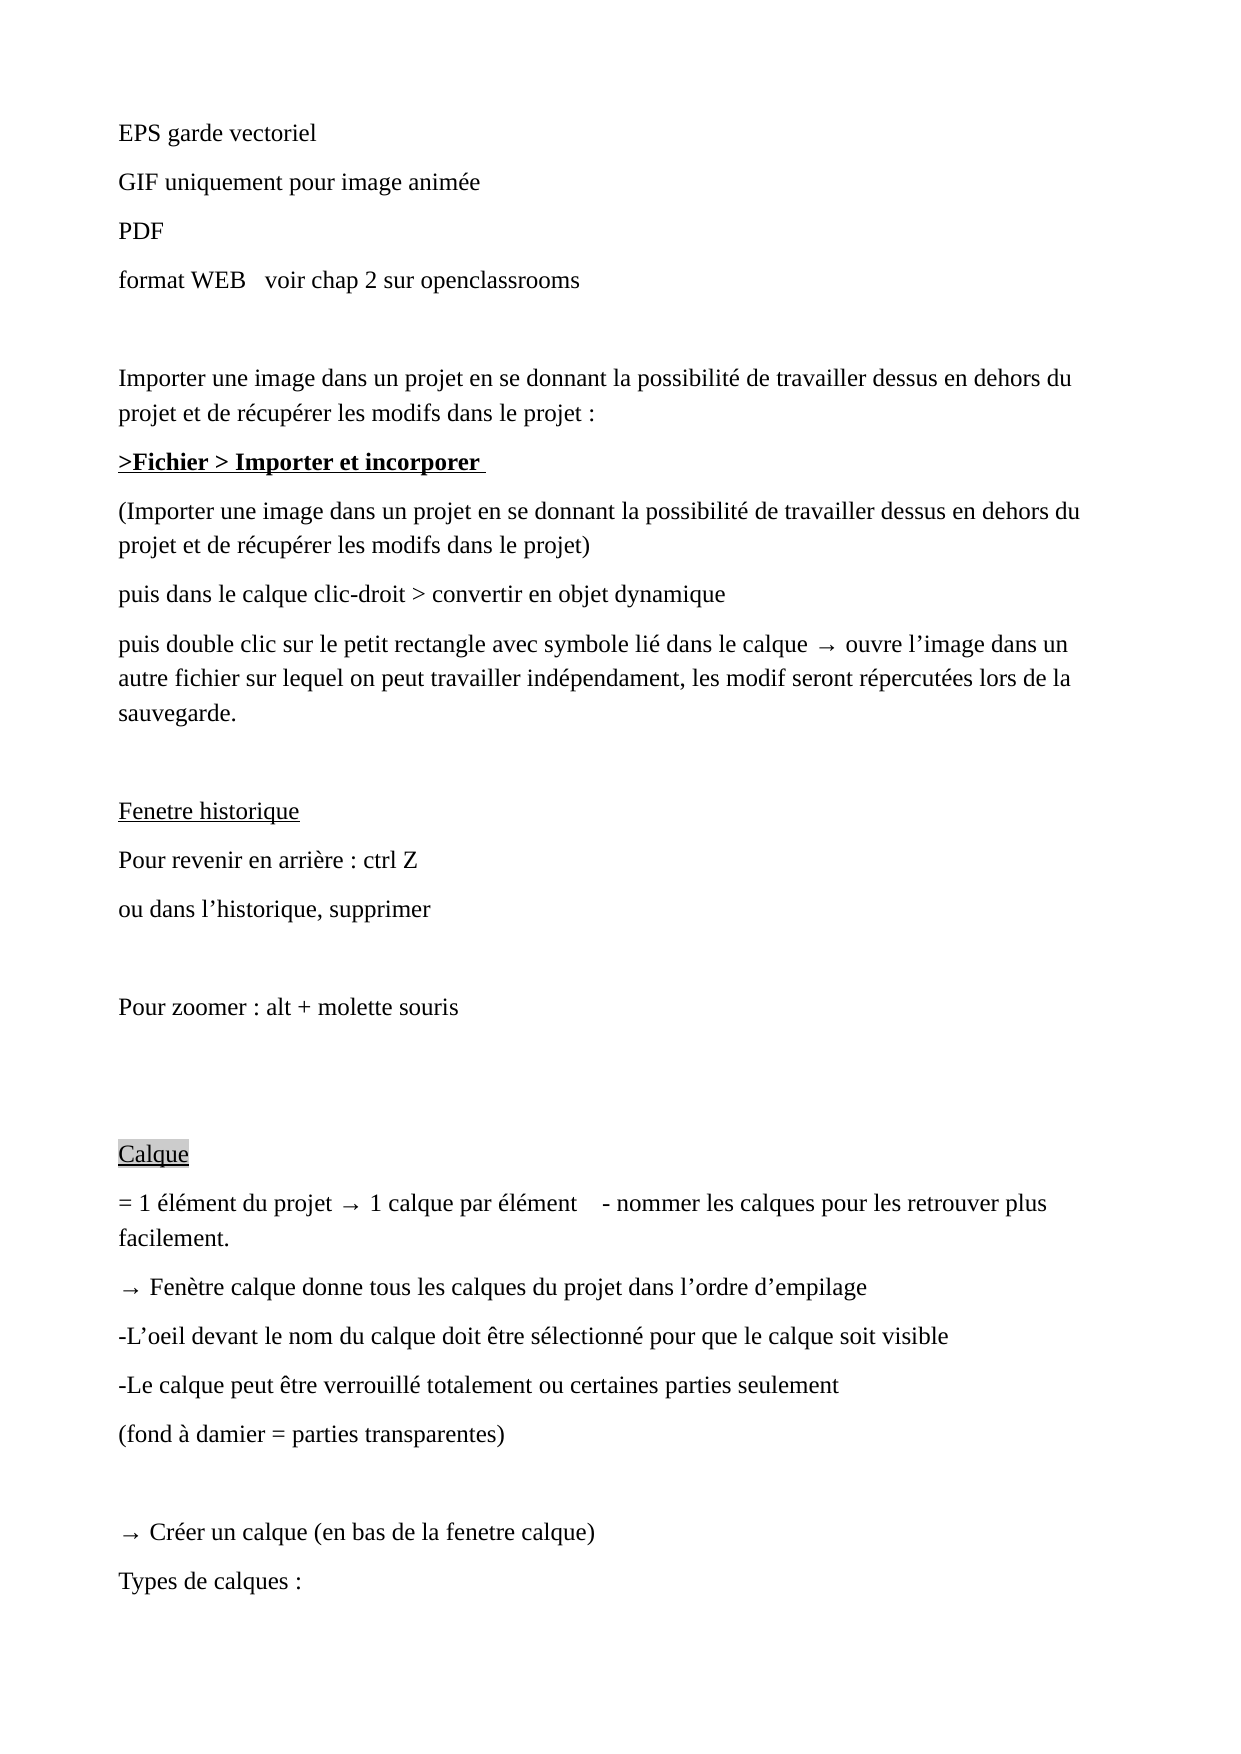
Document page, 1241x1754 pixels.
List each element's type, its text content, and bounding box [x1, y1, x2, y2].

text Importer une image dans un projet en se donnant la possibilité de travailler dessus en dehors du projet et de récupérer les modifs dans le projet : [118, 363, 1122, 427]
text = 1 élément du projet → 1 calque par élément - nommer les calques pour les retrouver plus facilement. [118, 1188, 1122, 1251]
text Calque [118, 1139, 1122, 1168]
text puis dans le calque clic-droit > convertir en objet dynamique [118, 579, 1122, 608]
text format WEB voir chap 2 sur openclassrooms [118, 265, 1122, 294]
text -L’oeil devant le nom du calque doit être sélectionné pour que le calque soit visible [118, 1321, 1122, 1349]
text → Fenètre calque donne tous les calques du projet dans l’ordre d’empilage [118, 1272, 1122, 1301]
text Fenetre historique [118, 796, 1122, 824]
text (Importer une image dans un projet en se donnant la possibilité de travailler dessus en dehors du projet et de récupérer les modifs dans le projet) [118, 496, 1122, 559]
text → Créer un calque (en bas de la fenetre calque) [118, 1517, 1122, 1546]
text >Fichier > Importer et incorporer [118, 447, 1122, 476]
text (fond à damier = parties transparentes) [118, 1419, 1122, 1448]
text -Le calque peut être verrouillé totalement ou certaines parties seulement [118, 1370, 1122, 1399]
text GIF uniquement pour image animée [118, 167, 1122, 196]
text puis double clic sur le petit rectangle avec symbole lié dans le calque → ouvre l’image dans un autre fichier sur lequel on peut travailler indépendament, les modif seront répercutées lors de la sauvegarde. [118, 629, 1122, 726]
text Pour zoomer : alt + molette souris [118, 992, 1122, 1021]
text EPS garde vectoriel [118, 118, 1122, 147]
text Pour revenir en arrière : ctrl Z [118, 845, 1122, 873]
text PDF [118, 216, 1122, 245]
text Types de calques : [118, 1566, 1122, 1595]
text ou dans l’historique, supprimer [118, 894, 1122, 923]
